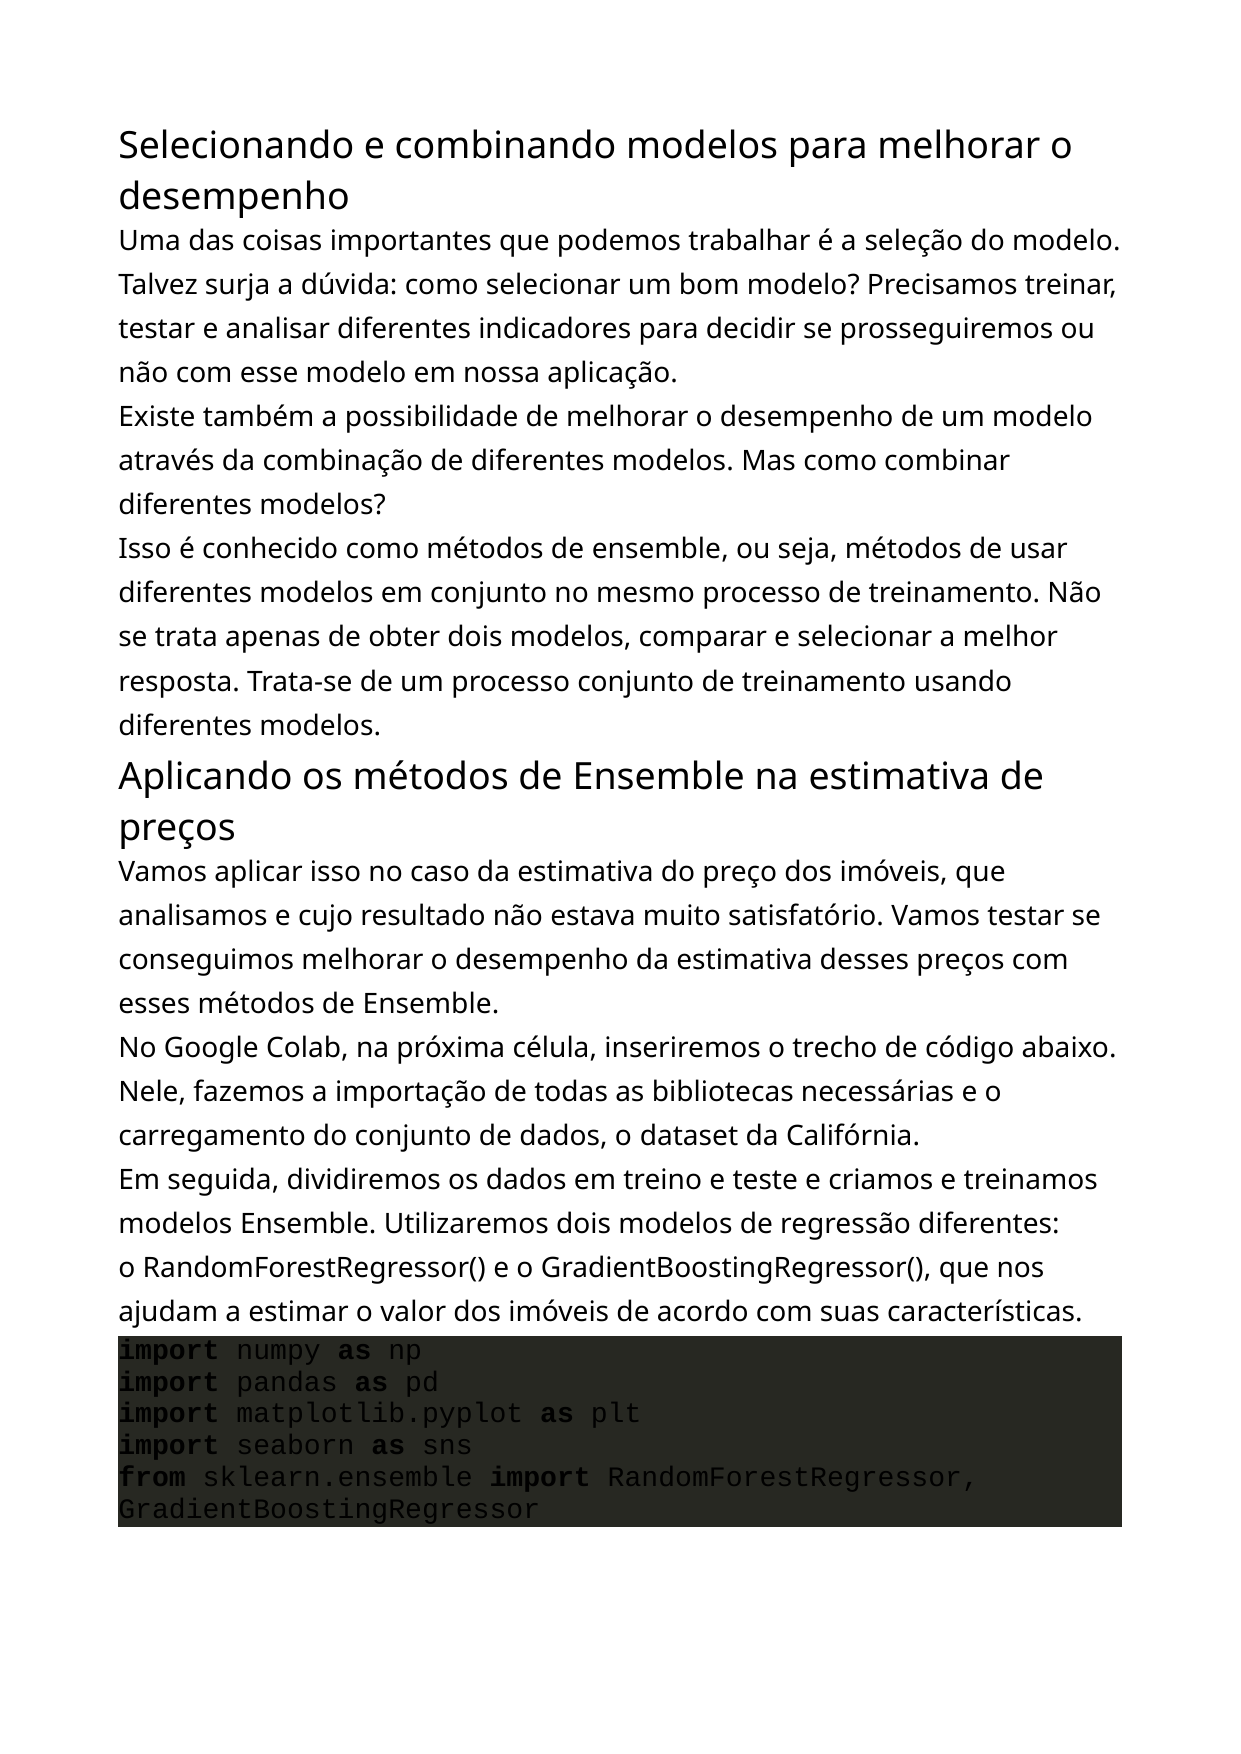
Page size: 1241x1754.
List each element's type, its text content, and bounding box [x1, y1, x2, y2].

text from sklearn.ensemble import RandomForestRegressor, GradientBoostingRegressor [118, 1463, 1122, 1527]
text Isso é conhecido como métodos de ensemble, ou seja, métodos de usar diferentes modelos em conjunto no mesmo processo de treinamento. Não se trata apenas de obter dois modelos, comparar e selecionar a melhor resposta. Trata-se de um processo conjunto de treinamento usando diferentes modelos. [118, 529, 1122, 743]
subtitle Aplicando os métodos de Ensemble na estimativa de preços [118, 749, 1122, 851]
text Uma das coisas importantes que podemos trabalhar é a seleção do modelo. Talvez surja a dúvida: como selecionar um bom modelo? Precisamos treinar, testar e analisar diferentes indicadores para decidir se prosseguiremos ou não com esse modelo em nossa aplicação. [118, 220, 1122, 391]
subtitle Selecionando e combinando modelos para melhorar o desempenho [118, 118, 1122, 220]
text import matplotlib.pyplot as plt [118, 1399, 1122, 1431]
text No Google Colab, na próxima célula, inseriremos o trecho de código abaixo. Nele, fazemos a importação de todas as bibliotecas necessárias e o carregamento do conjunto de dados, o dataset da Califórnia. [118, 1027, 1122, 1154]
text import seaborn as sns [118, 1431, 1122, 1463]
text import pandas as pd [118, 1368, 1122, 1399]
text import numpy as np [118, 1336, 1122, 1368]
text Em seguida, dividiremos os dados em treino e teste e criamos e treinamos modelos Ensemble. Utilizaremos dois modelos de regressão diferentes: o RandomForestRegressor() e o GradientBoostingRegressor(), que nos ajudam a estimar o valor dos imóveis de acordo com suas características. [118, 1159, 1122, 1330]
text Existe também a possibilidade de melhorar o desempenho de um modelo através da combinação de diferentes modelos. Mas como combinar diferentes modelos? [118, 396, 1122, 523]
text Vamos aplicar isso no caso da estimativa do preço dos imóveis, que analisamos e cujo resultado não estava muito satisfatório. Vamos testar se conseguimos melhorar o desempenho da estimativa desses preços com esses métodos de Ensemble. [118, 851, 1122, 1022]
